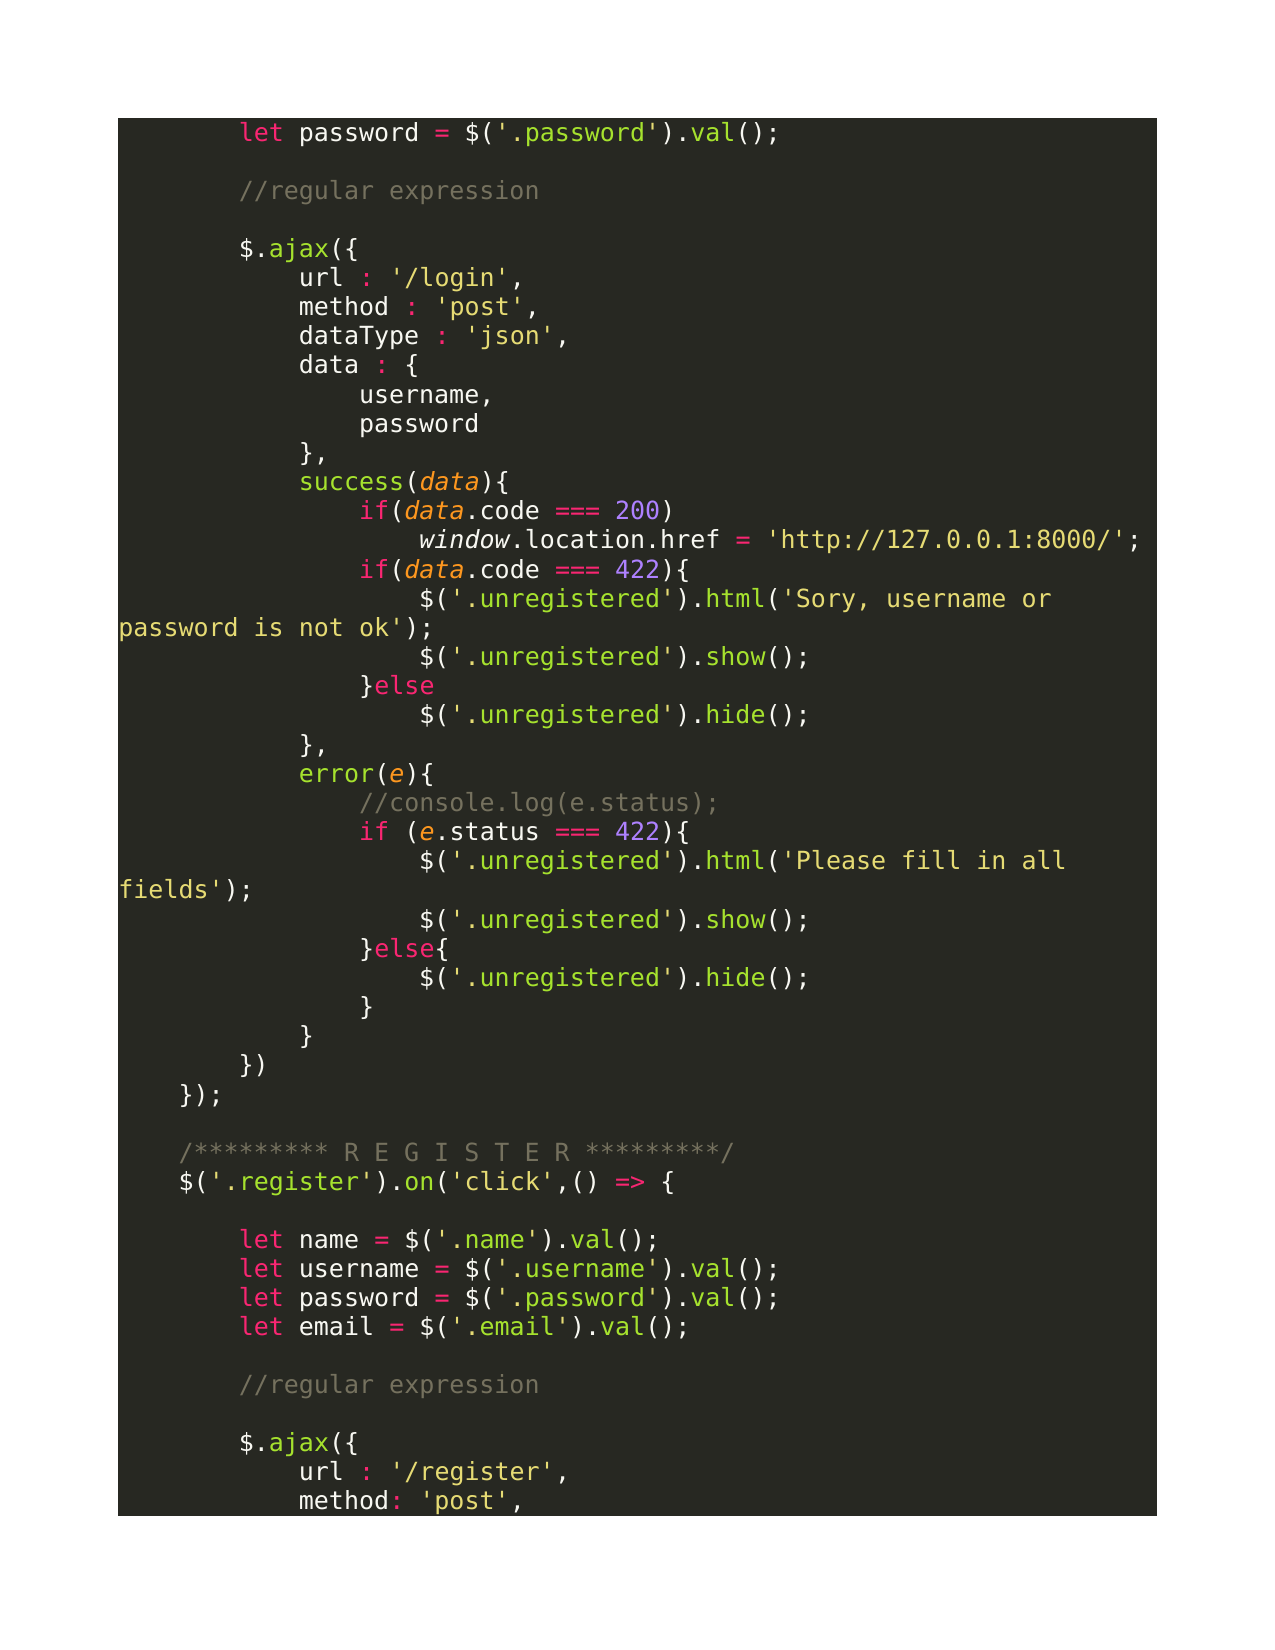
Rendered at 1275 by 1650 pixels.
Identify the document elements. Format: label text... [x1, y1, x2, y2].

text let password = $('.password').val(); //regular expression $.ajax({ url : '/login', method : 'post', dataType : 'json', data : { username, password }, success(data){ if(data.code === 200) window.location.href = 'http://127.0.0.1:8000/'; if(data.code === 422){ $('.unregistered').html('Sory, username or password is not ok'); $('.unregistered').show(); }else $('.unregistered').hide(); }, error(e){ //console.log(e.status); if (e.status === 422){ $('.unregistered').html('Please fill in all fields'); $('.unregistered').show(); }else{ $('.unregistered').hide(); } } }) }); /********* R E G I S T E R *********/ $('.register').on('click',() => { let name = $('.name').val(); let username = $('.username').val(); let password = $('.password').val(); let email = $('.email').val(); //regular expression $.ajax({ url : '/register', method: 'post', [118, 118, 1157, 1516]
